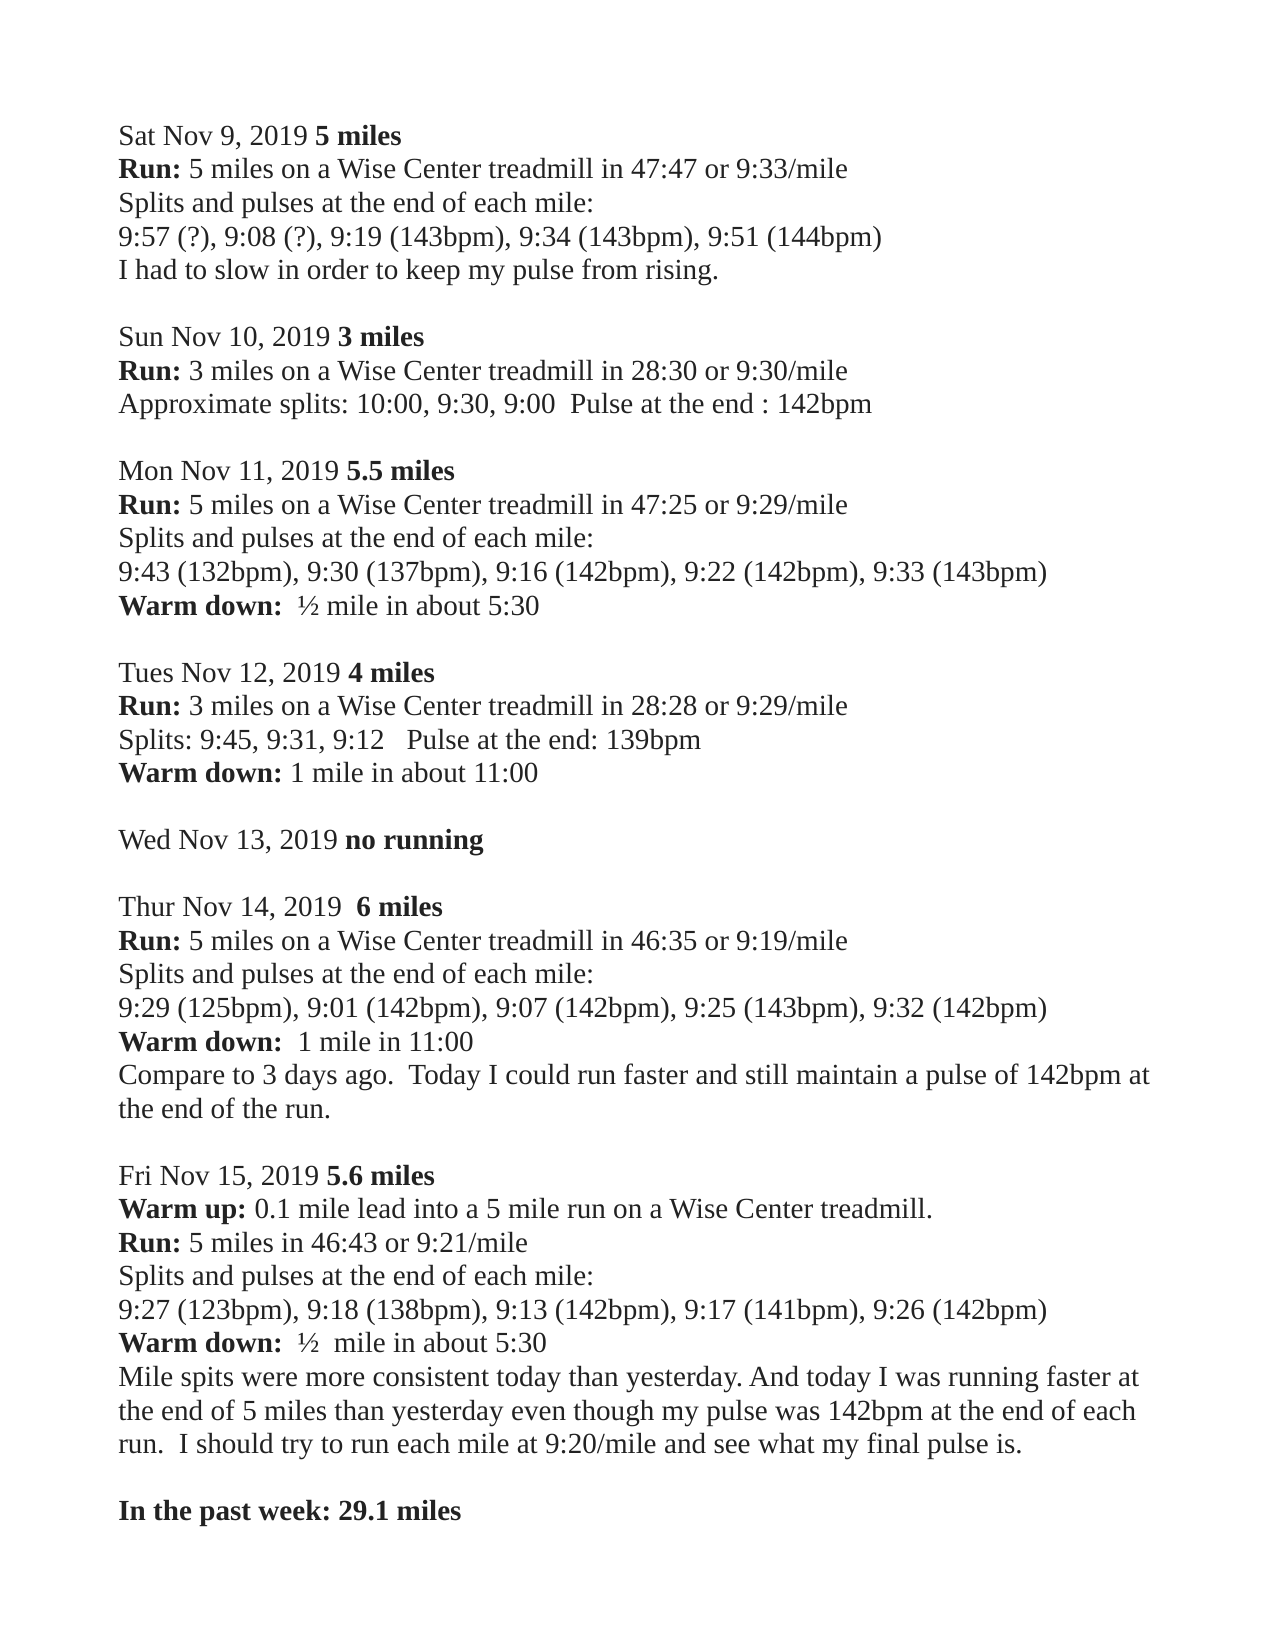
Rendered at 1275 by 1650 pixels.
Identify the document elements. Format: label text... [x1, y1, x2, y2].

text Warm down: 1 mile in 11:00 [118, 1024, 1161, 1057]
text Approximate splits: 10:00, 9:30, 9:00 Pulse at the end : 142bpm [118, 386, 1161, 420]
text Run: 3 miles on a Wise Center treadmill in 28:30 or 9:30/mile [118, 353, 1161, 386]
text 9:43 (132bpm), 9:30 (137bpm), 9:16 (142bpm), 9:22 (142bpm), 9:33 (143bpm) [118, 554, 1161, 588]
text Warm down: 1 mile in about 11:00 [118, 755, 1161, 789]
text Run: 5 miles on a Wise Center treadmill in 46:35 or 9:19/mile [118, 923, 1161, 957]
text Splits and pulses at the end of each mile: [118, 185, 1161, 219]
text Wed Nov 13, 2019 no running [118, 822, 1161, 856]
text 9:57 (?), 9:08 (?), 9:19 (143bpm), 9:34 (143bpm), 9:51 (144bpm) [118, 219, 1161, 252]
text 9:27 (123bpm), 9:18 (138bpm), 9:13 (142bpm), 9:17 (141bpm), 9:26 (142bpm) [118, 1292, 1161, 1326]
text Splits and pulses at the end of each mile: [118, 957, 1161, 990]
text Sun Nov 10, 2019 3 miles [118, 319, 1161, 353]
text Warm down: ½ mile in about 5:30 [118, 588, 1161, 621]
text Warm down: ½ mile in about 5:30 [118, 1326, 1161, 1359]
text Tues Nov 12, 2019 4 miles [118, 655, 1161, 688]
text Warm up: 0.1 mile lead into a 5 mile run on a Wise Center treadmill. [118, 1191, 1161, 1225]
text Splits and pulses at the end of each mile: [118, 521, 1161, 554]
text Run: 5 miles on a Wise Center treadmill in 47:47 or 9:33/mile [118, 152, 1161, 185]
text Run: 5 miles in 46:43 or 9:21/mile [118, 1225, 1161, 1258]
text Mon Nov 11, 2019 5.5 miles [118, 453, 1161, 487]
text Mile spits were more consistent today than yesterday. And today I was running faster at the end of 5 miles than yesterday even though my pulse was 142bpm at the end of each run. I should try to run each mile at 9:20/mile and see what my final pulse is. [118, 1359, 1161, 1460]
text I had to slow in order to keep my pulse from rising. [118, 252, 1161, 286]
text Fri Nov 15, 2019 5.6 miles [118, 1158, 1161, 1191]
text Splits and pulses at the end of each mile: [118, 1258, 1161, 1292]
text Sat Nov 9, 2019 5 miles [118, 118, 1161, 152]
text Run: 5 miles on a Wise Center treadmill in 47:25 or 9:29/mile [118, 487, 1161, 521]
text Run: 3 miles on a Wise Center treadmill in 28:28 or 9:29/mile [118, 688, 1161, 722]
text Thur Nov 14, 2019 6 miles [118, 889, 1161, 923]
text 9:29 (125bpm), 9:01 (142bpm), 9:07 (142bpm), 9:25 (143bpm), 9:32 (142bpm) [118, 990, 1161, 1024]
text Splits: 9:45, 9:31, 9:12 Pulse at the end: 139bpm [118, 722, 1161, 755]
text Compare to 3 days ago. Today I could run faster and still maintain a pulse of 142bpm at the end of the run. [118, 1057, 1161, 1124]
text In the past week: 29.1 miles [118, 1493, 1161, 1527]
